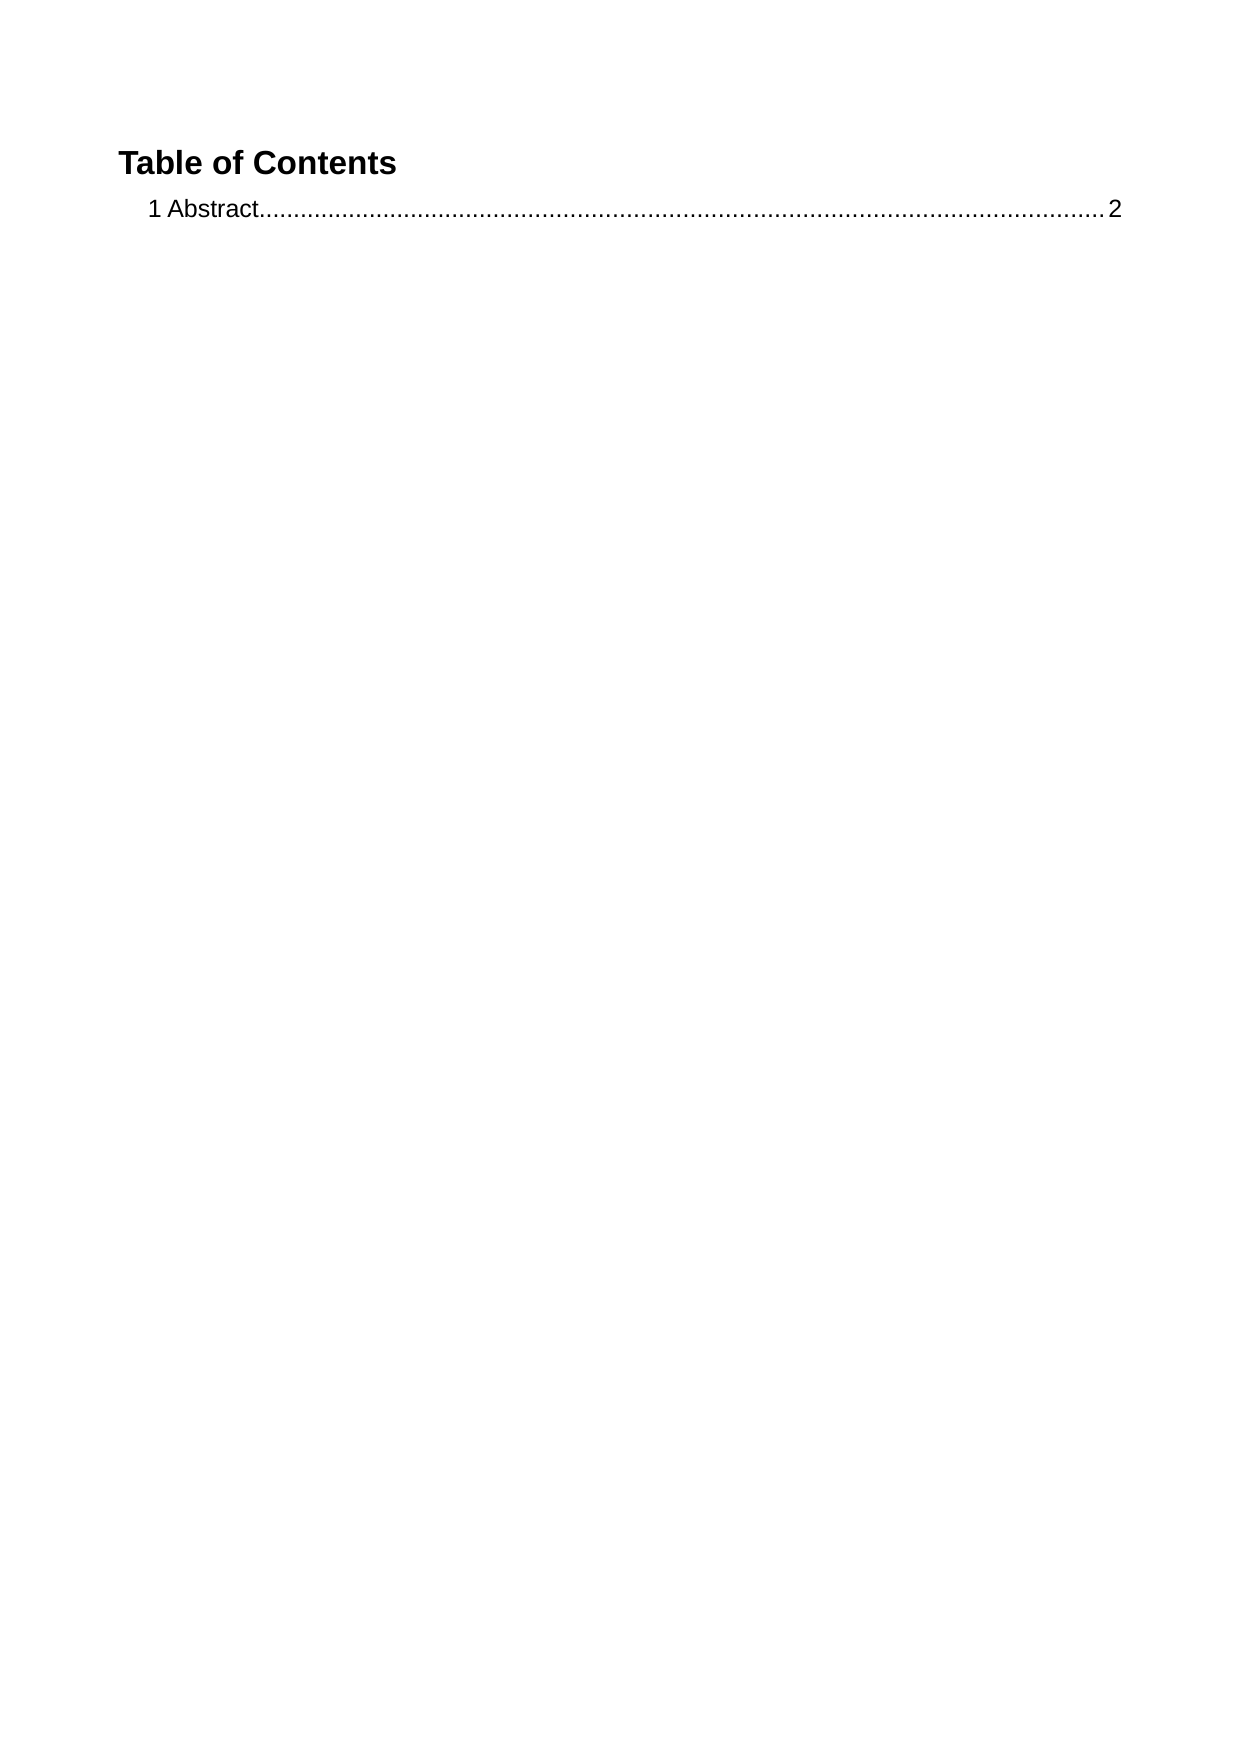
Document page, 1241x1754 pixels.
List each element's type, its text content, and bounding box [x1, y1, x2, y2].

text 1 Abstract 2 [148, 194, 1122, 223]
subtitle Table of Contents [118, 143, 1122, 182]
